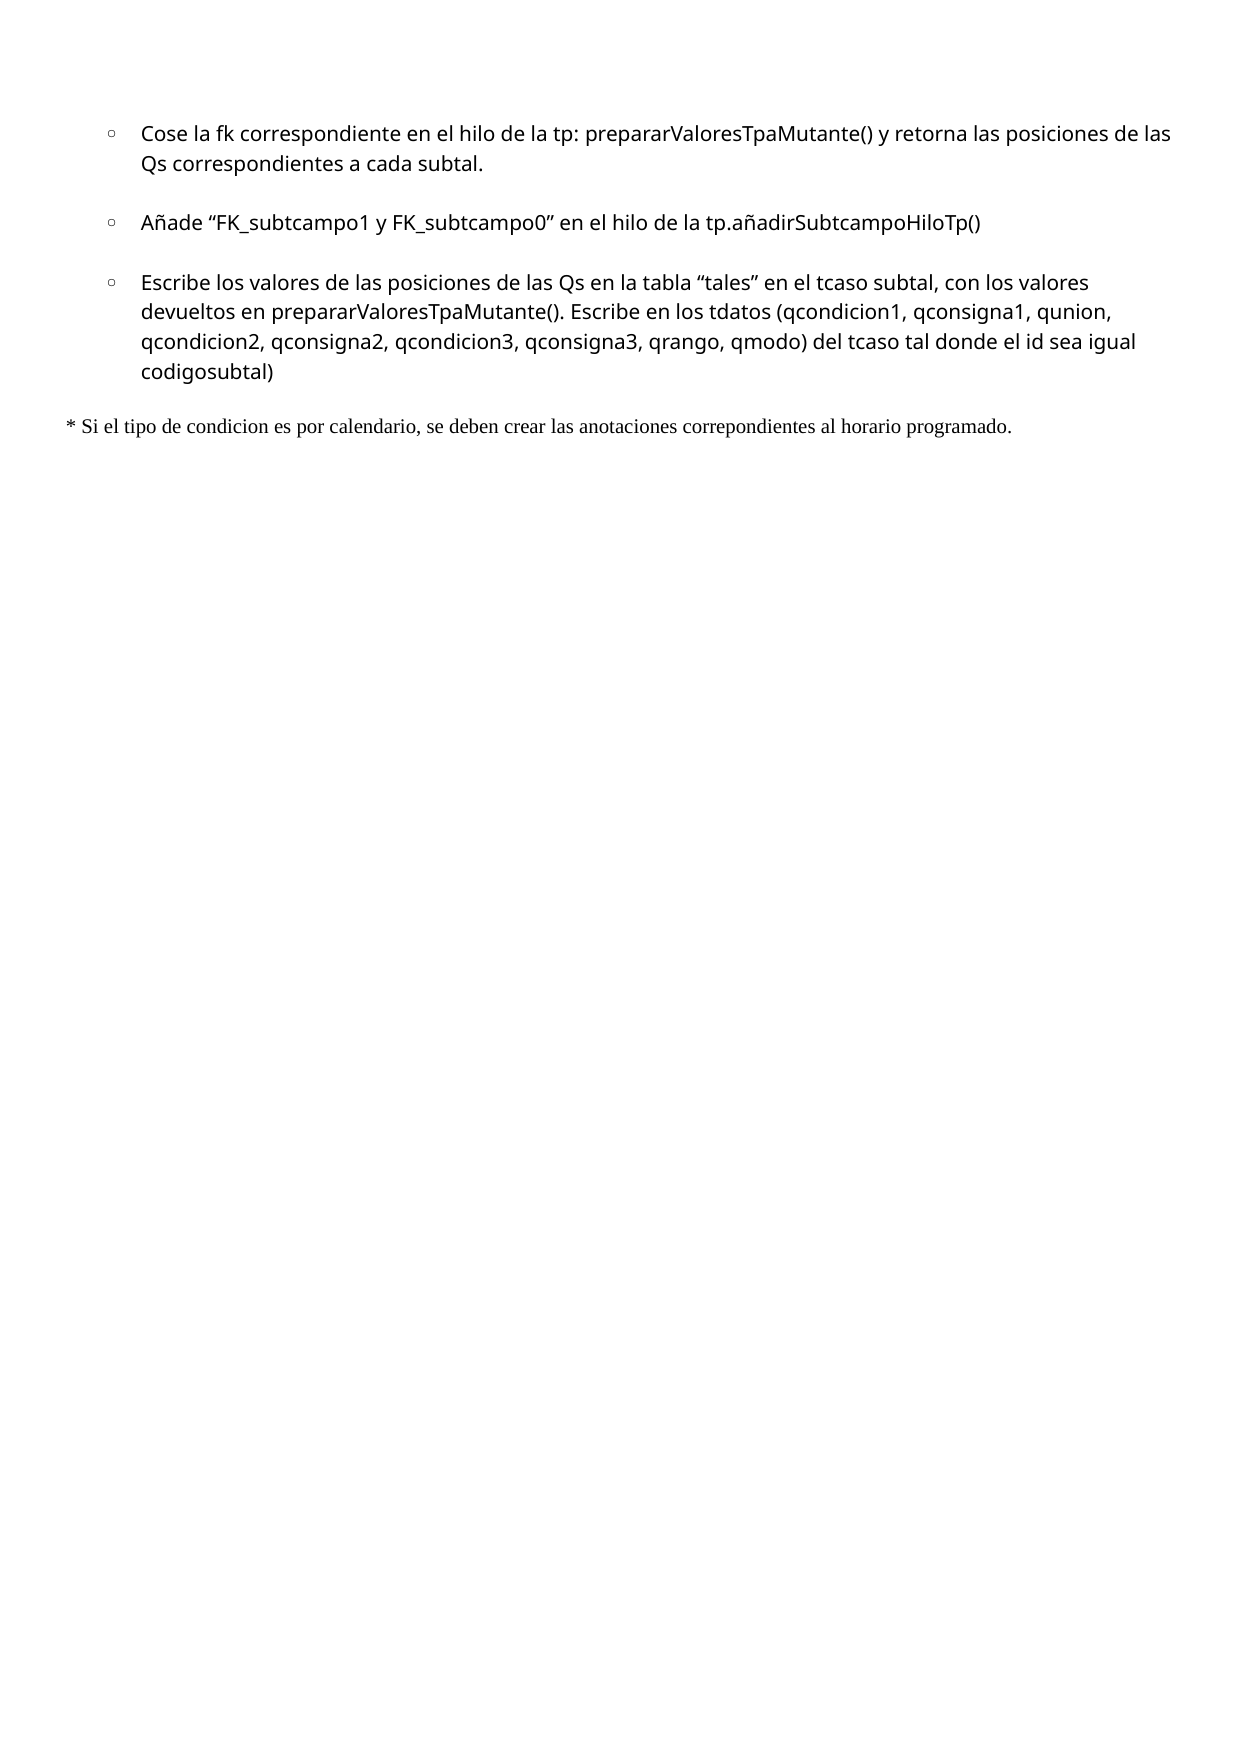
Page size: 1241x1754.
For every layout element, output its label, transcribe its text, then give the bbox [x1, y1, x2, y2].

list Cose la fk correspondiente en el hilo de la tp: prepararValoresTpaMutante() y retorna las posiciones de las Qs correspondientes a cada subtal. [103, 118, 1181, 177]
list Escribe los valores de las posiciones de las Qs en la tabla “tales” en el tcaso subtal, con los valores devueltos en prepararValoresTpaMutante(). Escribe en los tdatos (qcondicion1, qconsigna1, qunion, qcondicion2, qconsigna2, qcondicion3, qconsigna3, qrango, qmodo) del tcaso tal donde el id sea igual codigosubtal) [103, 267, 1181, 385]
text * Si el tipo de condicion es por calendario, se deben crear las anotaciones correpondientes al horario programado. [66, 414, 1181, 438]
list Añade “FK_subtcampo1 y FK_subtcampo0” en el hilo de la tp.añadirSubtcampoHiloTp() [103, 207, 1181, 237]
